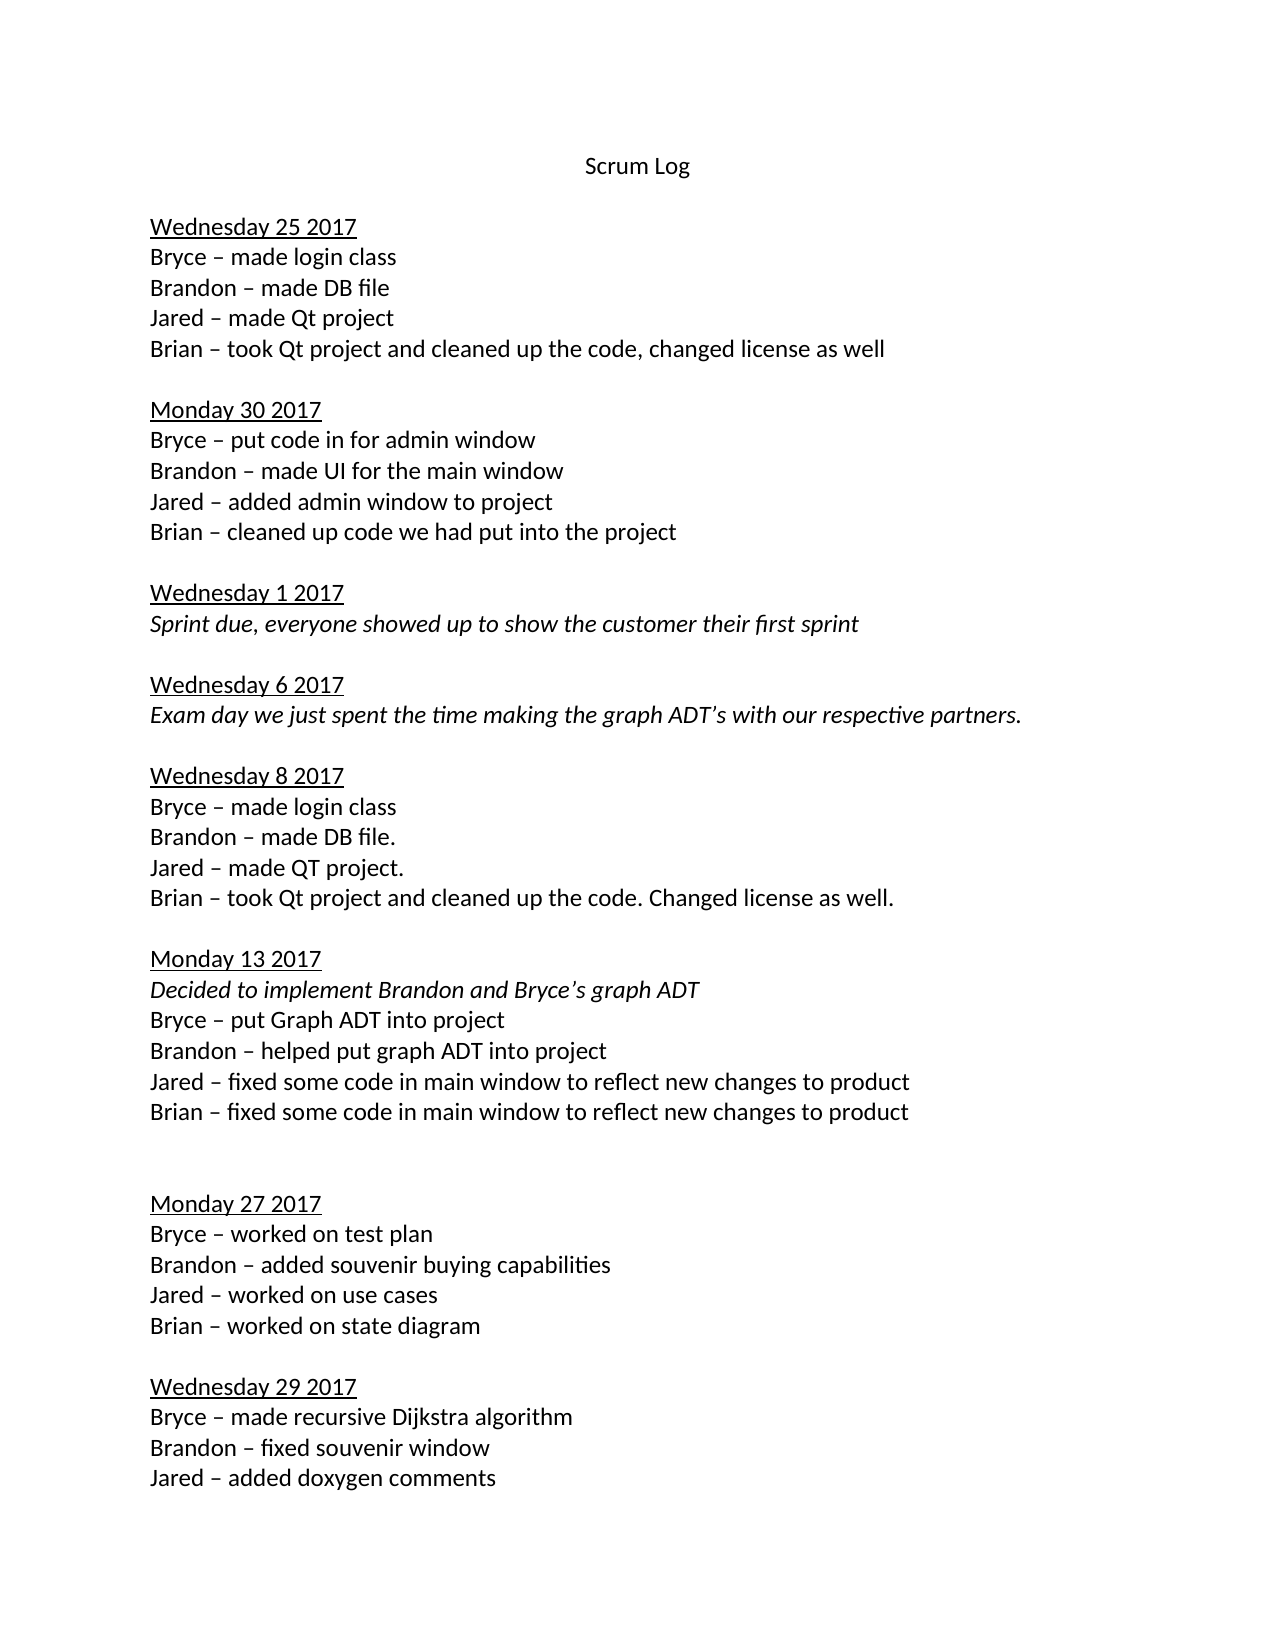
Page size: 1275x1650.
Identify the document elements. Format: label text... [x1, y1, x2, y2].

text Bryce – worked on test plan [150, 1218, 1125, 1249]
text Brandon – made DB file [150, 272, 1125, 303]
text Jared – made QT project. [150, 852, 1125, 882]
text Jared – added admin window to project [150, 486, 1125, 516]
text Wednesday 1 2017 [150, 577, 1125, 608]
text Bryce – put code in for admin window [150, 425, 1125, 455]
text Brian – worked on state diagram [150, 1310, 1125, 1340]
text Wednesday 29 2017 [150, 1371, 1125, 1401]
text Bryce – made login class [150, 242, 1125, 272]
text Brandon – added souvenir buying capabilities [150, 1249, 1125, 1279]
text Decided to implement Brandon and Bryce’s graph ADT [150, 974, 1125, 1004]
text Wednesday 6 2017 [150, 669, 1125, 699]
text Bryce – made login class [150, 791, 1125, 821]
text Jared – made Qt project [150, 303, 1125, 333]
text Bryce – put Graph ADT into project [150, 1004, 1125, 1035]
text Bryce – made recursive Dijkstra algorithm [150, 1401, 1125, 1432]
text Wednesday 8 2017 [150, 760, 1125, 791]
text Brian – fixed some code in main window to reflect new changes to product [150, 1096, 1125, 1127]
text Jared – added doxygen comments [150, 1462, 1125, 1493]
text Jared – worked on use cases [150, 1279, 1125, 1310]
text Scrum Log [150, 150, 1125, 181]
text Sprint due, everyone showed up to show the customer their first sprint [150, 608, 1125, 638]
text Brian – took Qt project and cleaned up the code. Changed license as well. [150, 882, 1125, 913]
text Exam day we just spent the time making the graph ADT’s with our respective partners. [150, 699, 1125, 730]
text Brandon – made UI for the main window [150, 455, 1125, 486]
text Brandon – fixed souvenir window [150, 1432, 1125, 1462]
text Brandon – helped put graph ADT into project [150, 1035, 1125, 1066]
text Monday 27 2017 [150, 1188, 1125, 1218]
text Brian – took Qt project and cleaned up the code, changed license as well [150, 333, 1125, 364]
text Wednesday 25 2017 [150, 211, 1125, 242]
text Brandon – made DB file. [150, 821, 1125, 852]
text Jared – fixed some code in main window to reflect new changes to product [150, 1066, 1125, 1096]
text Monday 13 2017 [150, 943, 1125, 974]
text Monday 30 2017 [150, 394, 1125, 425]
text Brian – cleaned up code we had put into the project [150, 516, 1125, 547]
